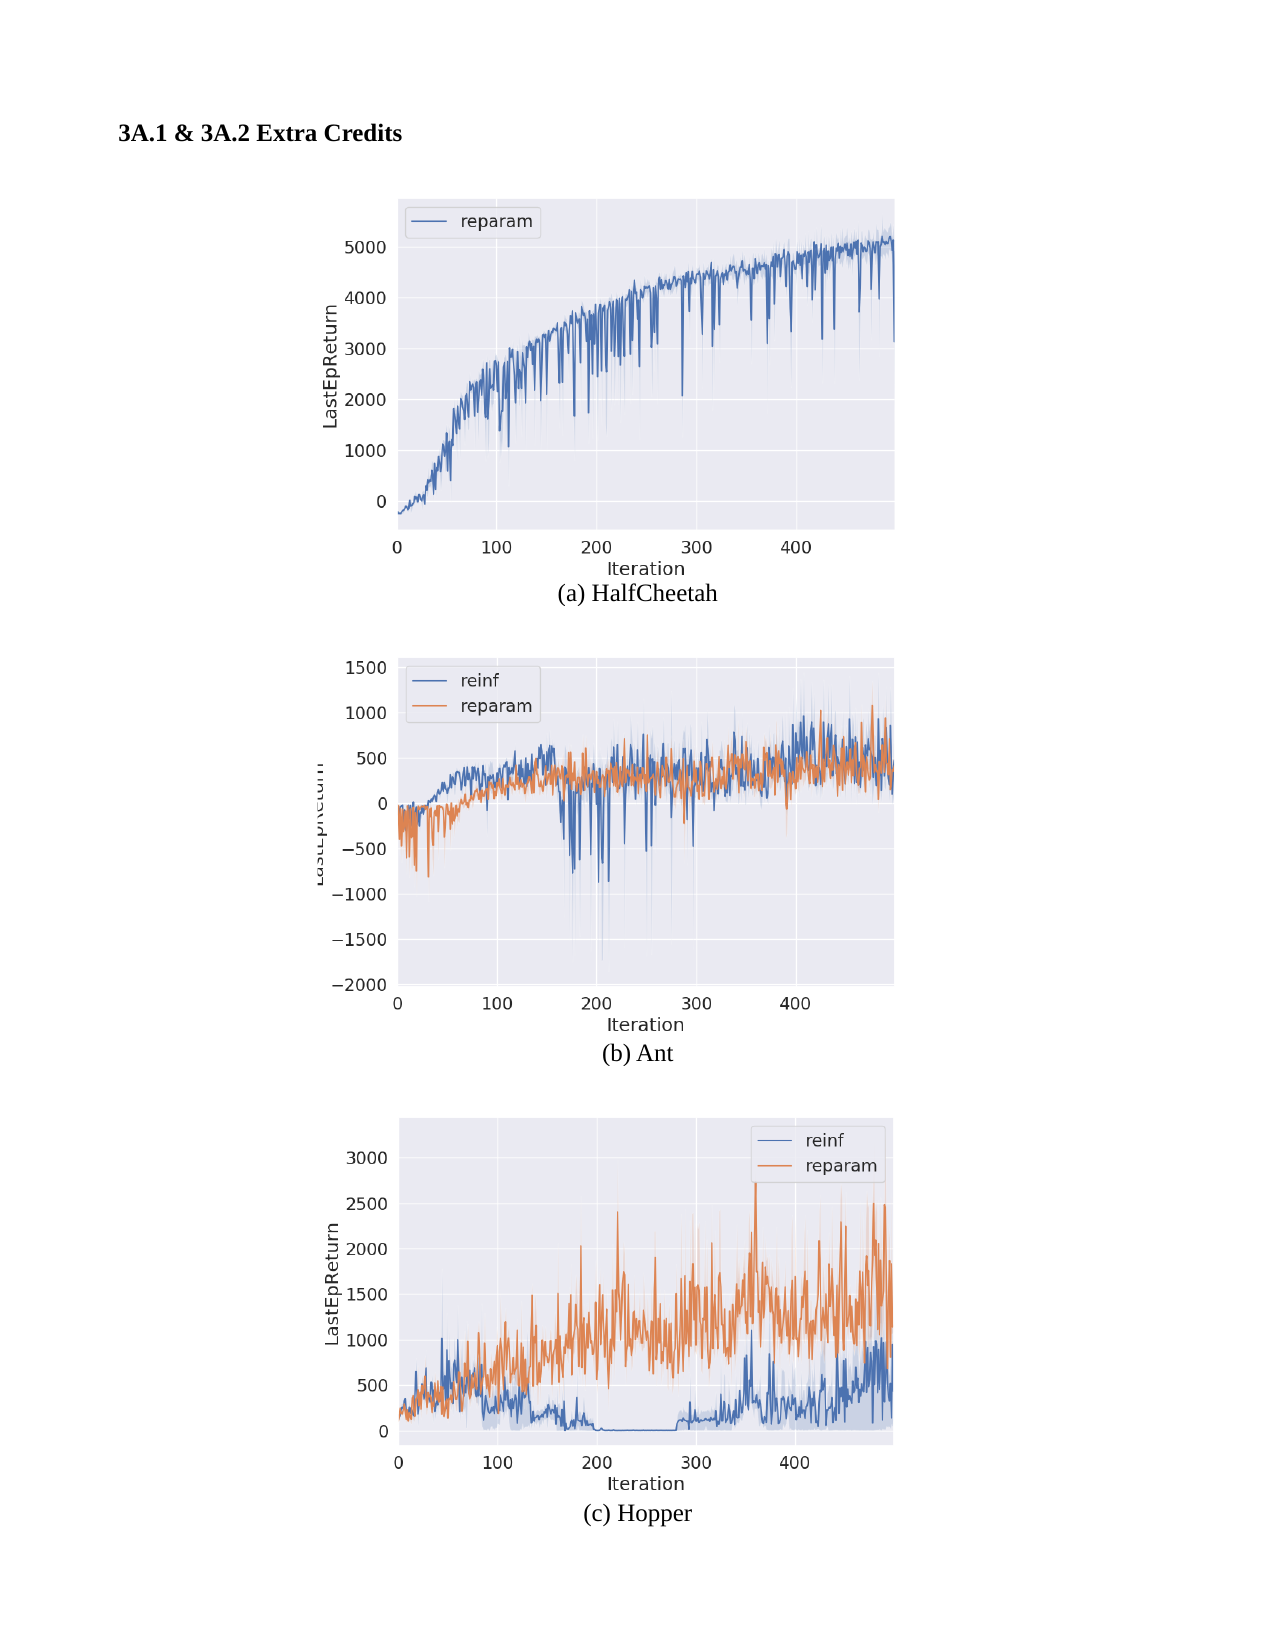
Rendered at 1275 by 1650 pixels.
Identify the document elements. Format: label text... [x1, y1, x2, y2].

text (a) HalfCheetah [118, 578, 1157, 607]
text (b) Ant [118, 1038, 1157, 1067]
picture [316, 146, 959, 577]
picture [317, 606, 958, 1033]
text (c) Hopper [118, 1498, 1157, 1527]
picture [318, 1066, 957, 1492]
text 3A.1 & 3A.2 Extra Credits [118, 118, 1157, 147]
